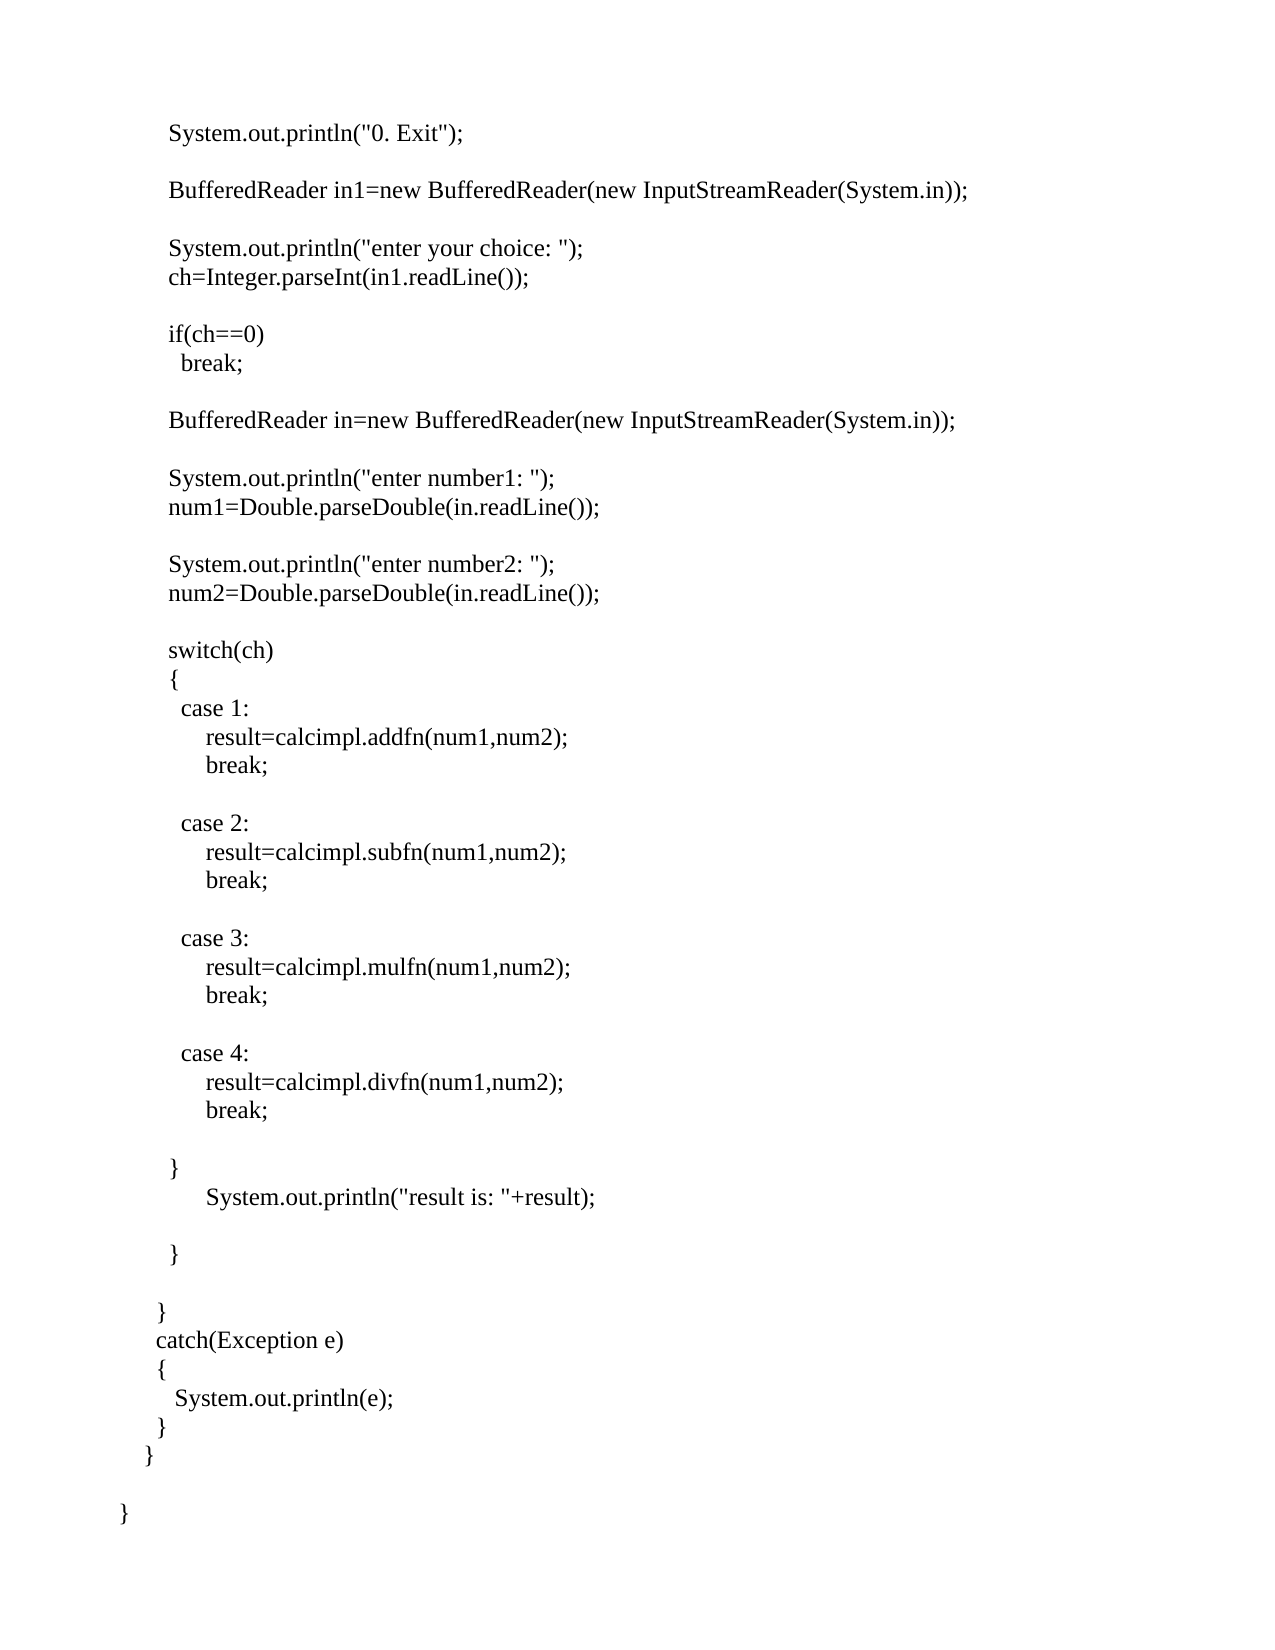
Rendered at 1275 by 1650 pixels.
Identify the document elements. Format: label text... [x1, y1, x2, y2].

text BufferedReader in1=new BufferedReader(new InputStreamReader(System.in)); [118, 176, 1157, 204]
text { [118, 664, 1157, 693]
text case 1: [118, 693, 1157, 722]
text System.out.println("enter your choice: "); [118, 233, 1157, 262]
text System.out.println("result is: "+result); [118, 1182, 1157, 1211]
text result=calcimpl.addfn(num1,num2); [118, 722, 1157, 751]
text catch(Exception e) [118, 1326, 1157, 1354]
text break; [118, 348, 1157, 377]
text } [118, 1297, 1157, 1326]
text result=calcimpl.mulfn(num1,num2); [118, 952, 1157, 981]
text case 2: [118, 808, 1157, 837]
text System.out.println("enter number1: "); [118, 463, 1157, 492]
text { [118, 1354, 1157, 1383]
text result=calcimpl.subfn(num1,num2); [118, 837, 1157, 866]
text num1=Double.parseDouble(in.readLine()); [118, 492, 1157, 521]
text } [118, 1153, 1157, 1182]
text ch=Integer.parseInt(in1.readLine()); [118, 262, 1157, 291]
text } [118, 1412, 1157, 1441]
text BufferedReader in=new BufferedReader(new InputStreamReader(System.in)); [118, 406, 1157, 434]
text } [118, 1239, 1157, 1268]
text break; [118, 751, 1157, 779]
text System.out.println(e); [118, 1383, 1157, 1412]
text System.out.println("enter number2: "); [118, 549, 1157, 578]
text case 3: [118, 923, 1157, 952]
text if(ch==0) [118, 319, 1157, 348]
text num2=Double.parseDouble(in.readLine()); [118, 578, 1157, 607]
text result=calcimpl.divfn(num1,num2); [118, 1067, 1157, 1096]
text break; [118, 981, 1157, 1009]
text System.out.println("0. Exit"); [118, 118, 1157, 147]
text case 4: [118, 1038, 1157, 1067]
text } [118, 1441, 1157, 1469]
text break; [118, 866, 1157, 894]
text switch(ch) [118, 636, 1157, 664]
text } [118, 1498, 1157, 1527]
text break; [118, 1096, 1157, 1124]
